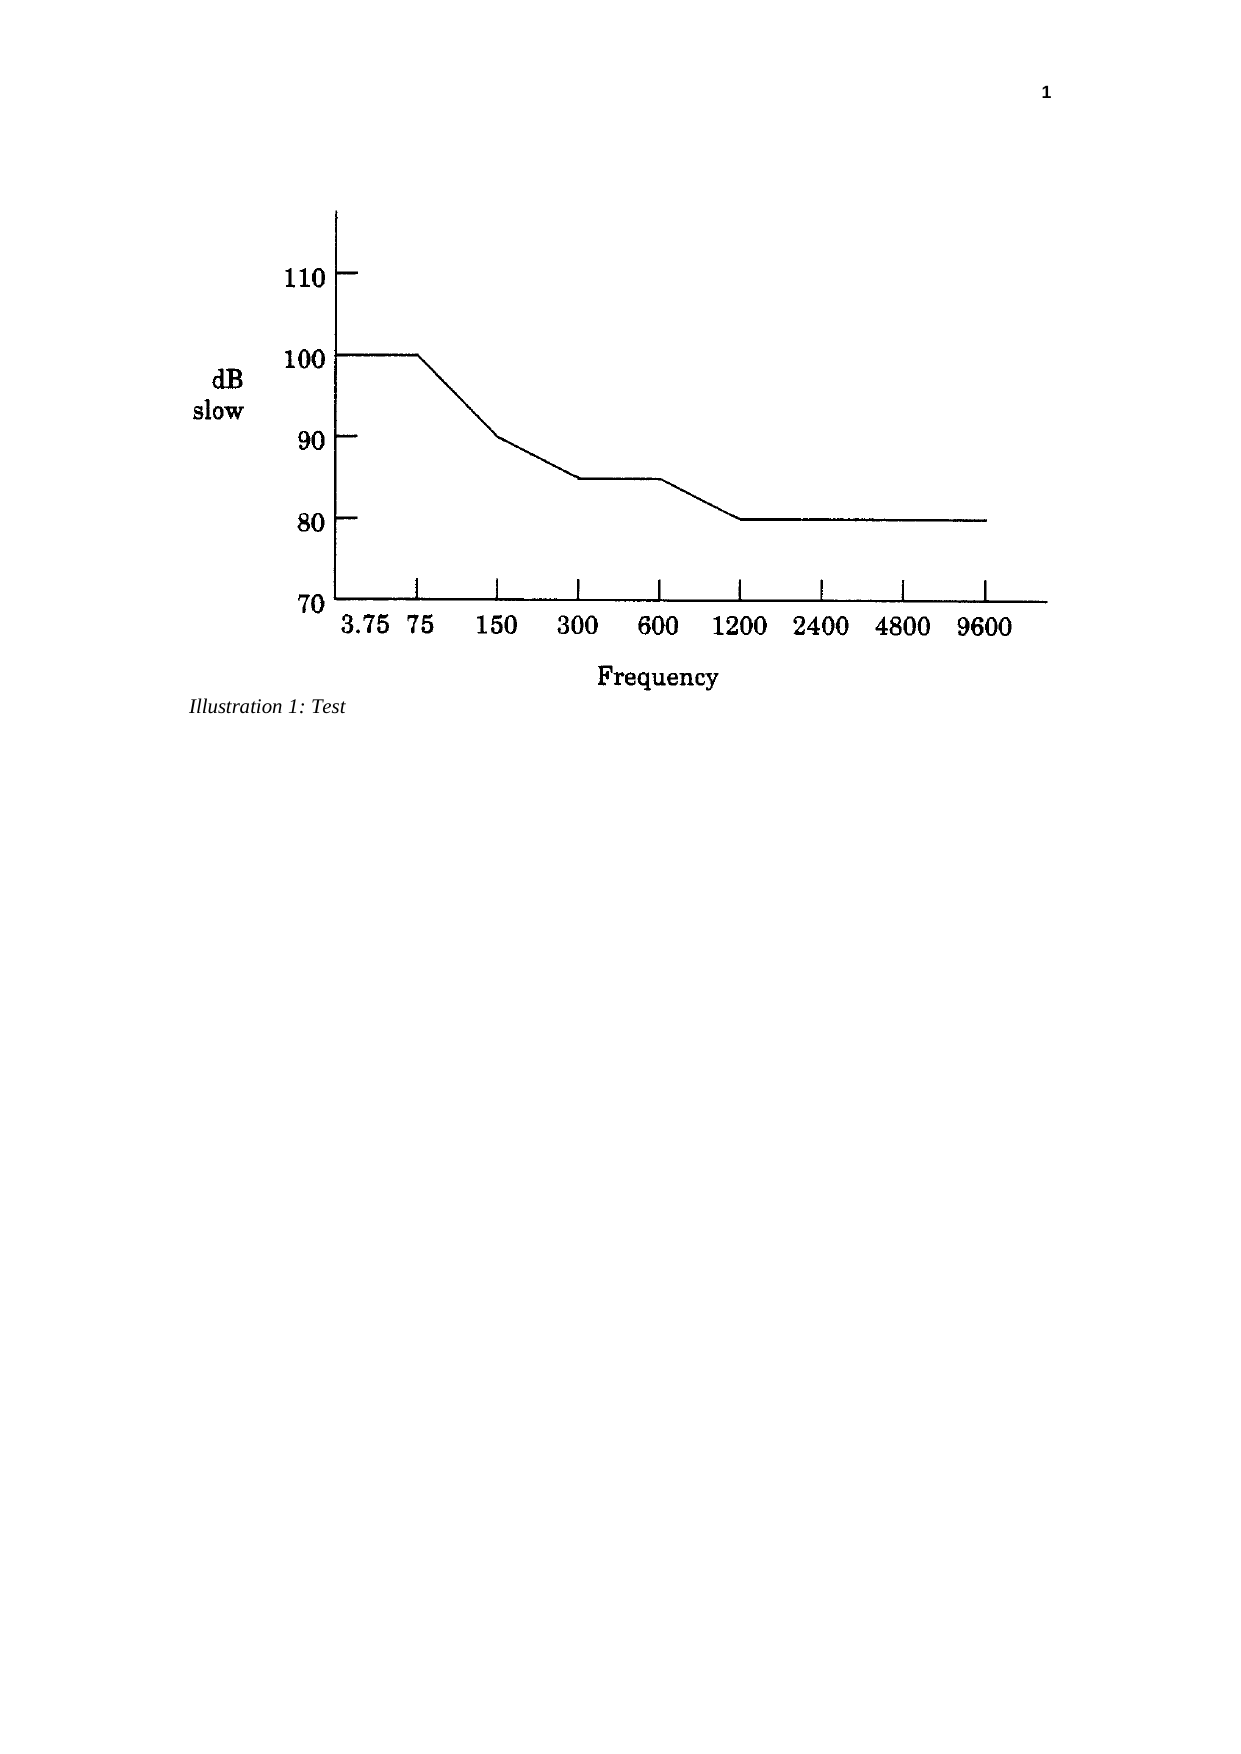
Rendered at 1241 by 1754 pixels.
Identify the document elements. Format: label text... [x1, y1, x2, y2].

picture [188, 206, 1052, 695]
text Illustration 1: Test [189, 695, 1051, 718]
